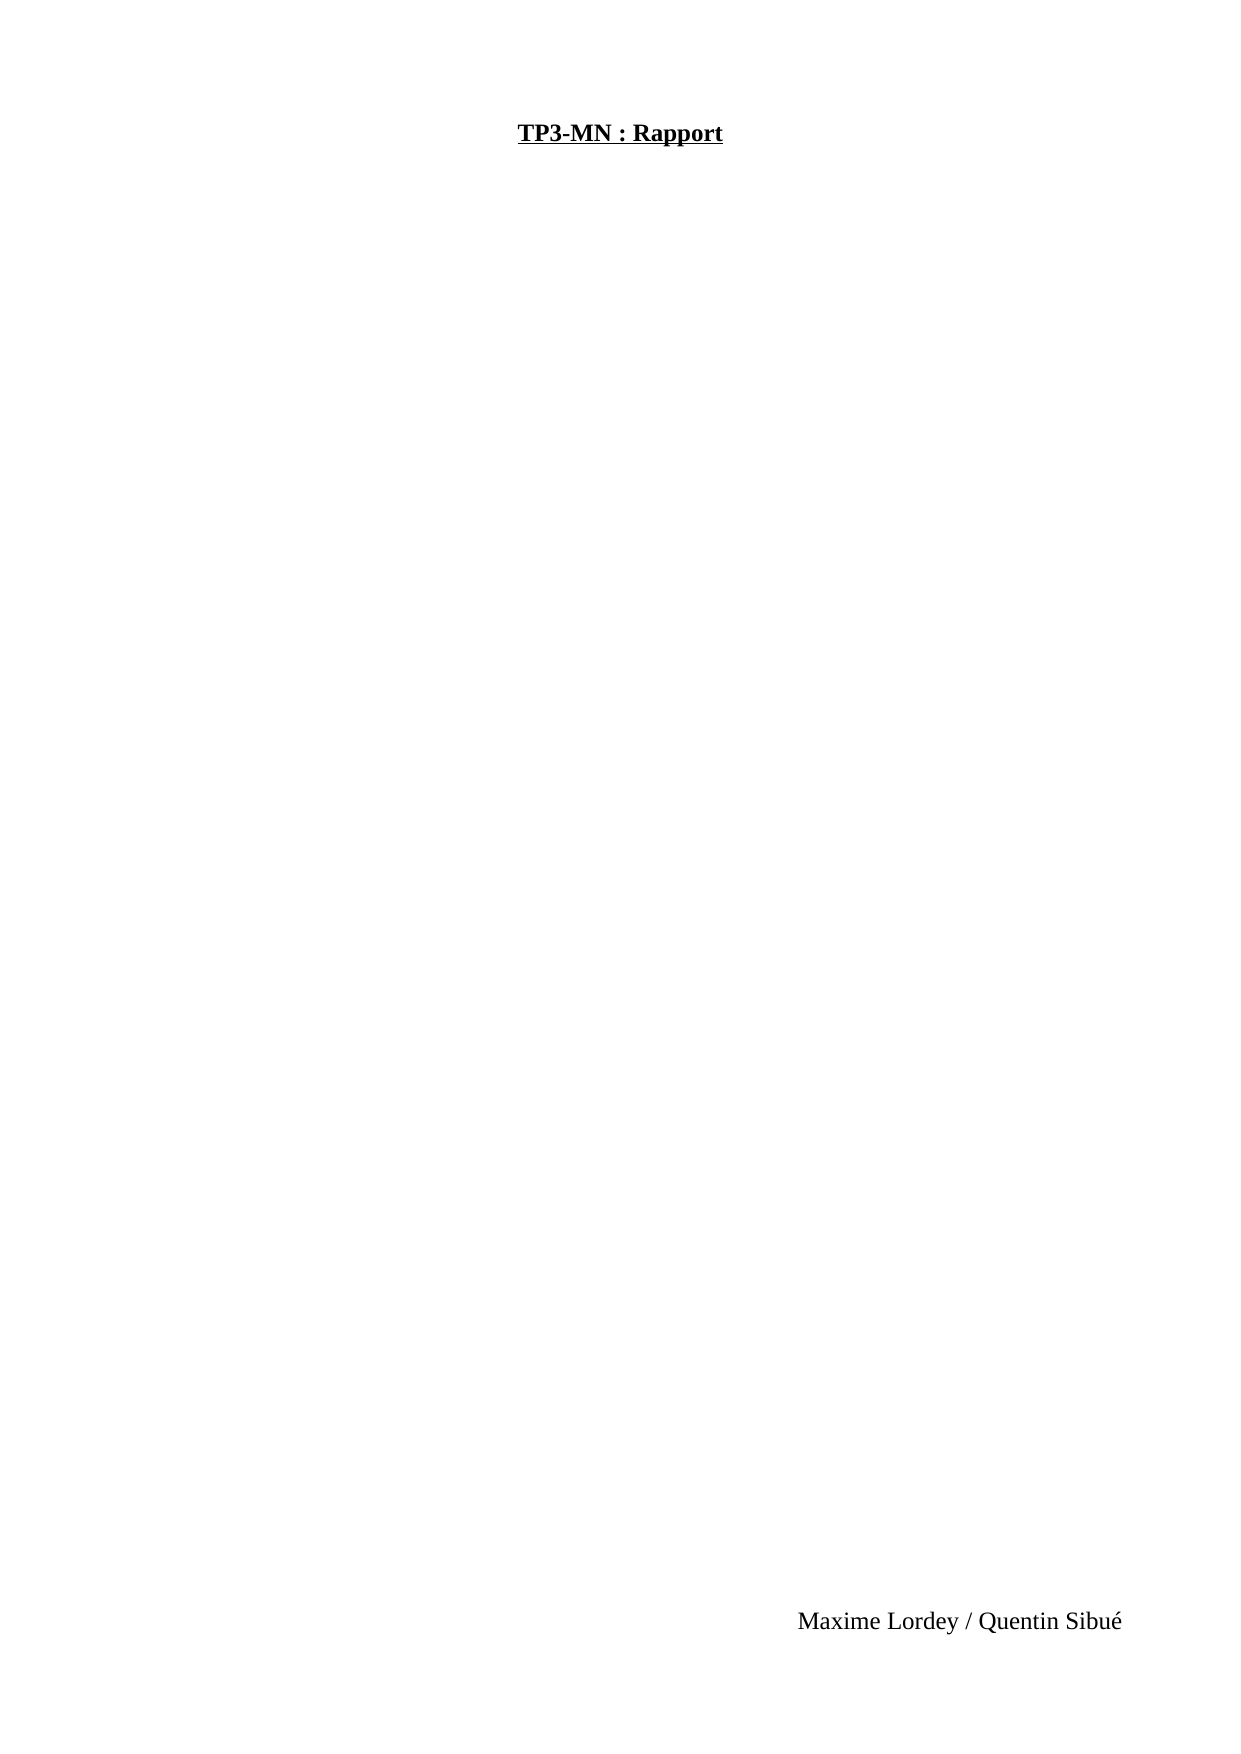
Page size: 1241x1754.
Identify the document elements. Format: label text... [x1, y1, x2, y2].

text TP3-MN : Rapport [118, 118, 1122, 147]
